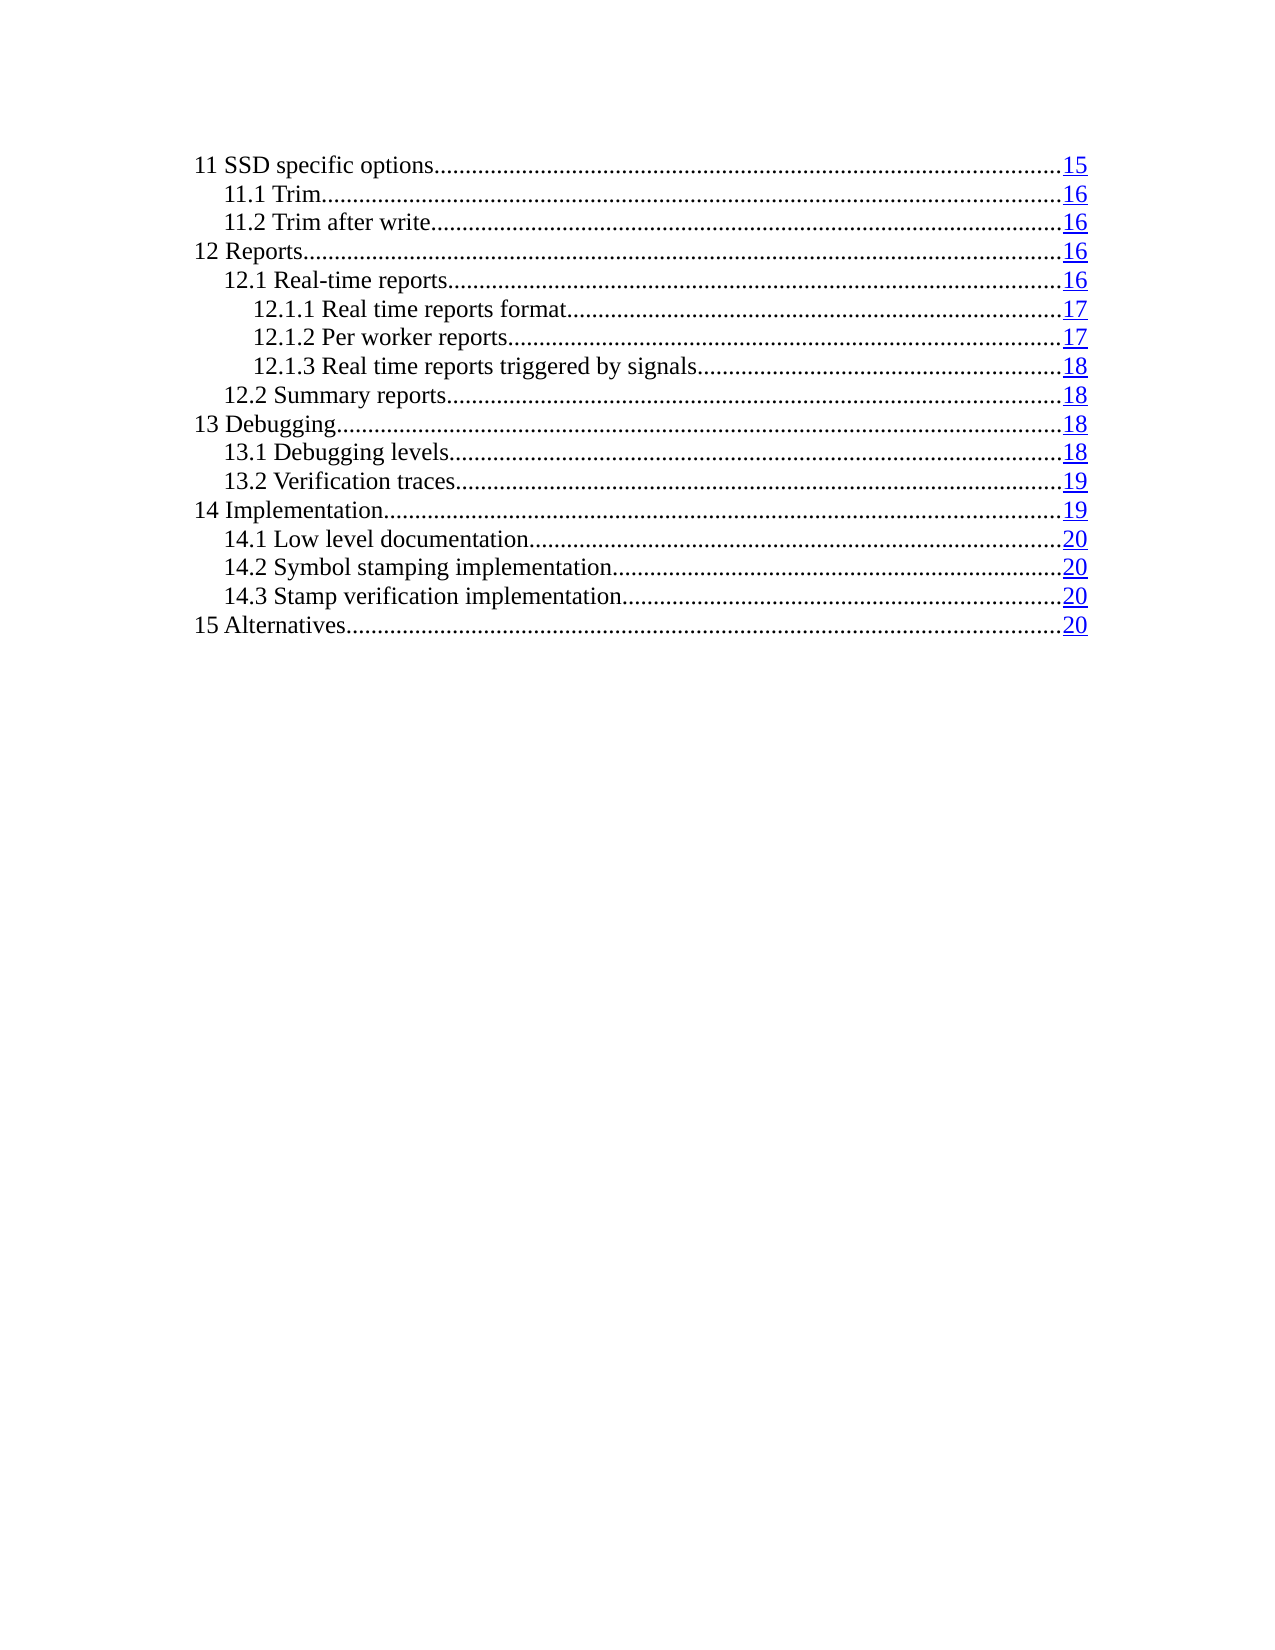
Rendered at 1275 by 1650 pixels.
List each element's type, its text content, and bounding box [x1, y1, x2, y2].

text 11.2 Trim after write 16 [217, 207, 1087, 236]
text 11 SSD specific options 15 [187, 150, 1087, 179]
text 13.2 Verification traces 19 [217, 466, 1087, 495]
text 14.3 Stamp verification implementation 20 [217, 581, 1087, 610]
text 12.1 Real-time reports 16 [217, 265, 1087, 294]
text 12.1.1 Real time reports format 17 [246, 294, 1087, 322]
text 14.2 Symbol stamping implementation 20 [217, 552, 1087, 581]
text 12.1.3 Real time reports triggered by signals 18 [246, 351, 1087, 380]
text 12 Reports 16 [187, 236, 1087, 265]
text 15 Alternatives 20 [187, 610, 1087, 639]
text 13.1 Debugging levels 18 [217, 437, 1087, 466]
text 14.1 Low level documentation 20 [217, 524, 1087, 552]
text 11.1 Trim 16 [217, 179, 1087, 207]
text 13 Debugging 18 [187, 409, 1087, 437]
text 12.1.2 Per worker reports 17 [246, 322, 1087, 351]
text 12.2 Summary reports 18 [217, 380, 1087, 409]
text 14 Implementation 19 [187, 495, 1087, 524]
